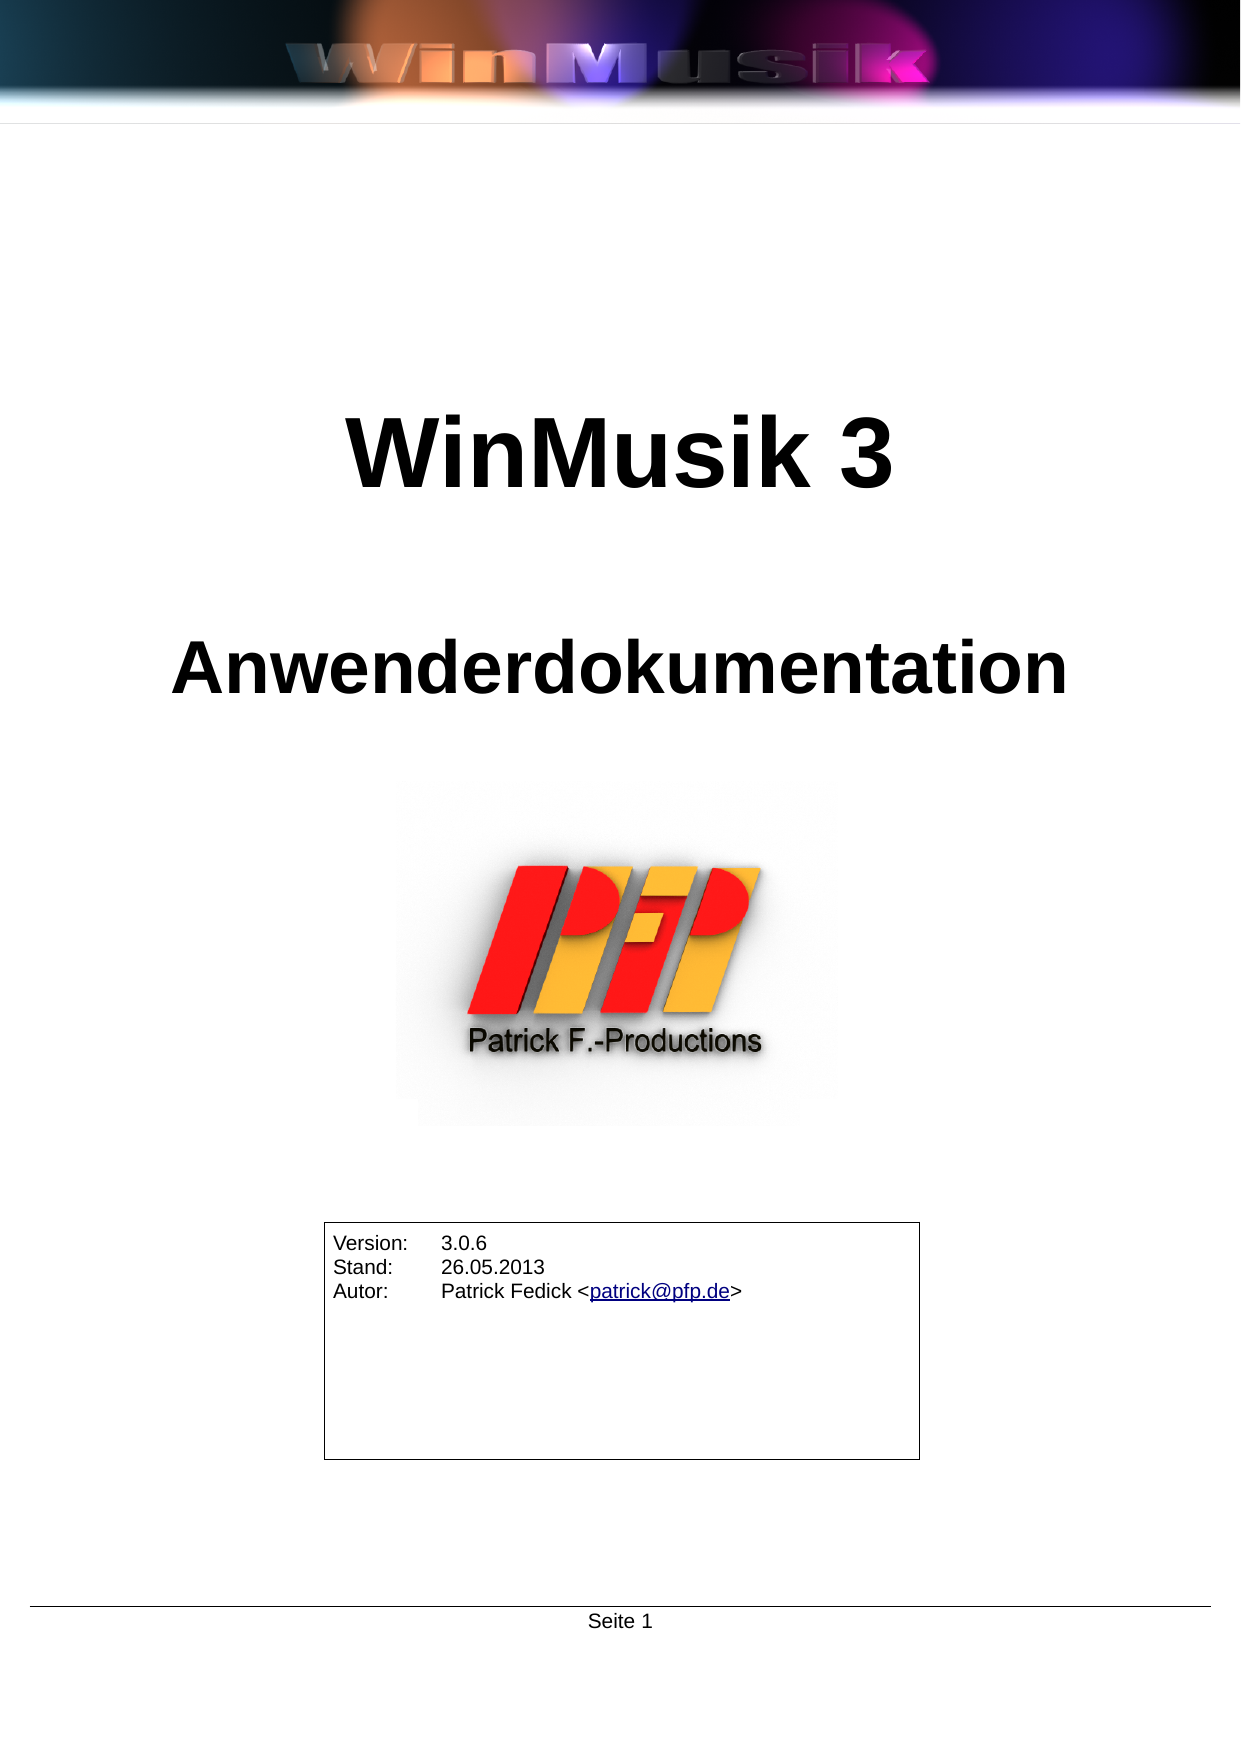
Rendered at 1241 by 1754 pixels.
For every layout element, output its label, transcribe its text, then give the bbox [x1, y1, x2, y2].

text Autor: Patrick Fedick <patrick@pfp.de> [333, 1278, 910, 1302]
text Version: 3.0.6 [333, 1231, 910, 1254]
text Stand: 26.05.2013 [333, 1254, 910, 1278]
text WinMusik 3 [118, 393, 1122, 508]
text Anwenderdokumentation [118, 623, 1122, 710]
